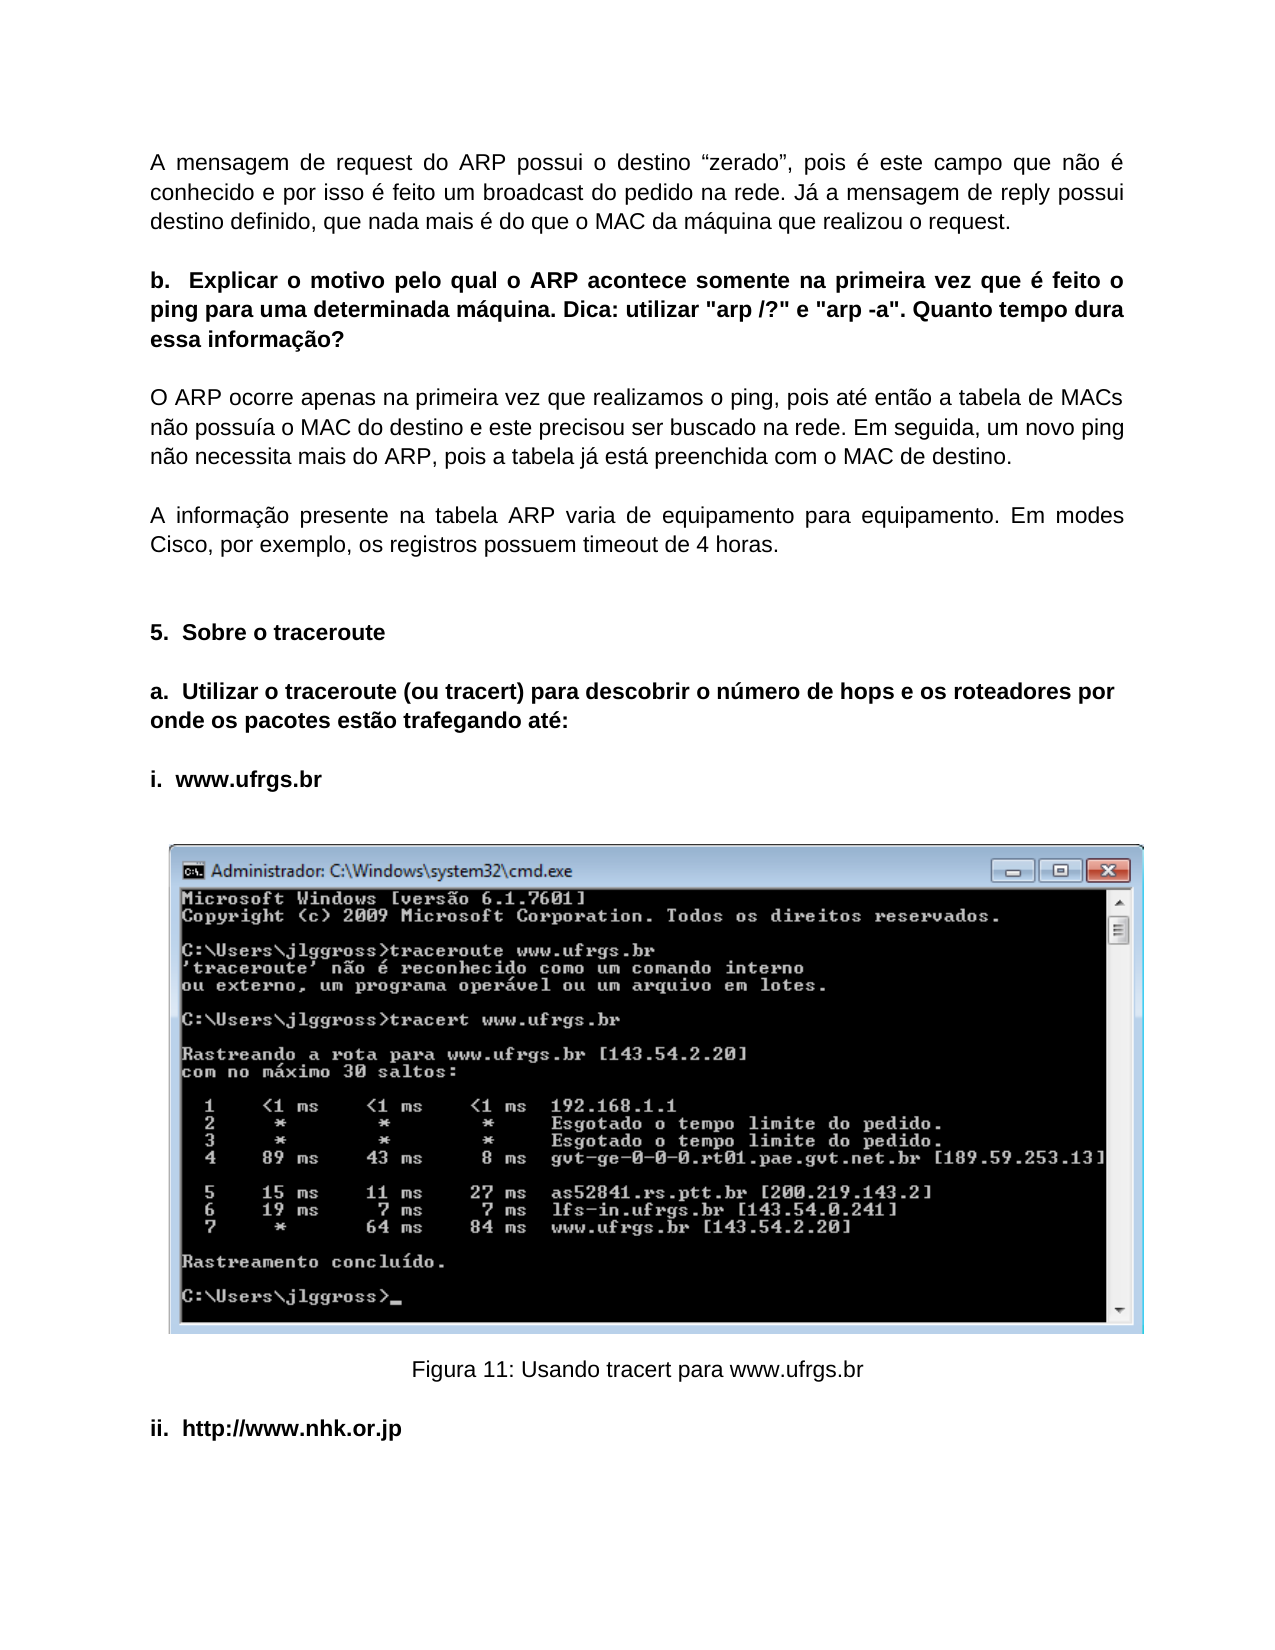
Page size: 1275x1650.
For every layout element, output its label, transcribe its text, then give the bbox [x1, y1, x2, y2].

text a. Utilizar o traceroute (ou tracert) para descobrir o número de hops e os roteadores por onde os pacotes estão trafegando até: [150, 679, 1125, 734]
text 5. Sobre o traceroute [150, 620, 1125, 646]
text O ARP ocorre apenas na primeira vez que realizamos o ping, pois até então a tabela de MACs não possuía o MAC do destino e este precisou ser buscado na rede. Em seguida, um novo ping não necessita mais do ARP, pois a tabela já está preenchida com o MAC de destino. [150, 385, 1125, 469]
text b. Explicar o motivo pelo qual o ARP acontece somente na primeira vez que é feito o ping para uma determinada máquina. Dica: utilizar "arp /?" e "arp -a". Quanto tempo dura essa informação? [150, 267, 1125, 352]
text i. www.ufrgs.br [150, 767, 1125, 792]
picture [168, 844, 1144, 1334]
text ii. http://www.nhk.or.jp [150, 1415, 1125, 1441]
text A mensagem de request do ARP possui o destino “zerado”, pois é este campo que não é conhecido e por isso é feito um broadcast do pedido na rede. Já a mensagem de reply possui destino definido, que nada mais é do que o MAC da máquina que realizou o request. [150, 150, 1125, 234]
text Figura 11: Usando tracert para www.ufrgs.br [150, 1356, 1125, 1382]
text A informação presente na tabela ARP varia de equipamento para equipamento. Em modes Cisco, por exemplo, os registros possuem timeout de 4 horas. [150, 502, 1125, 557]
